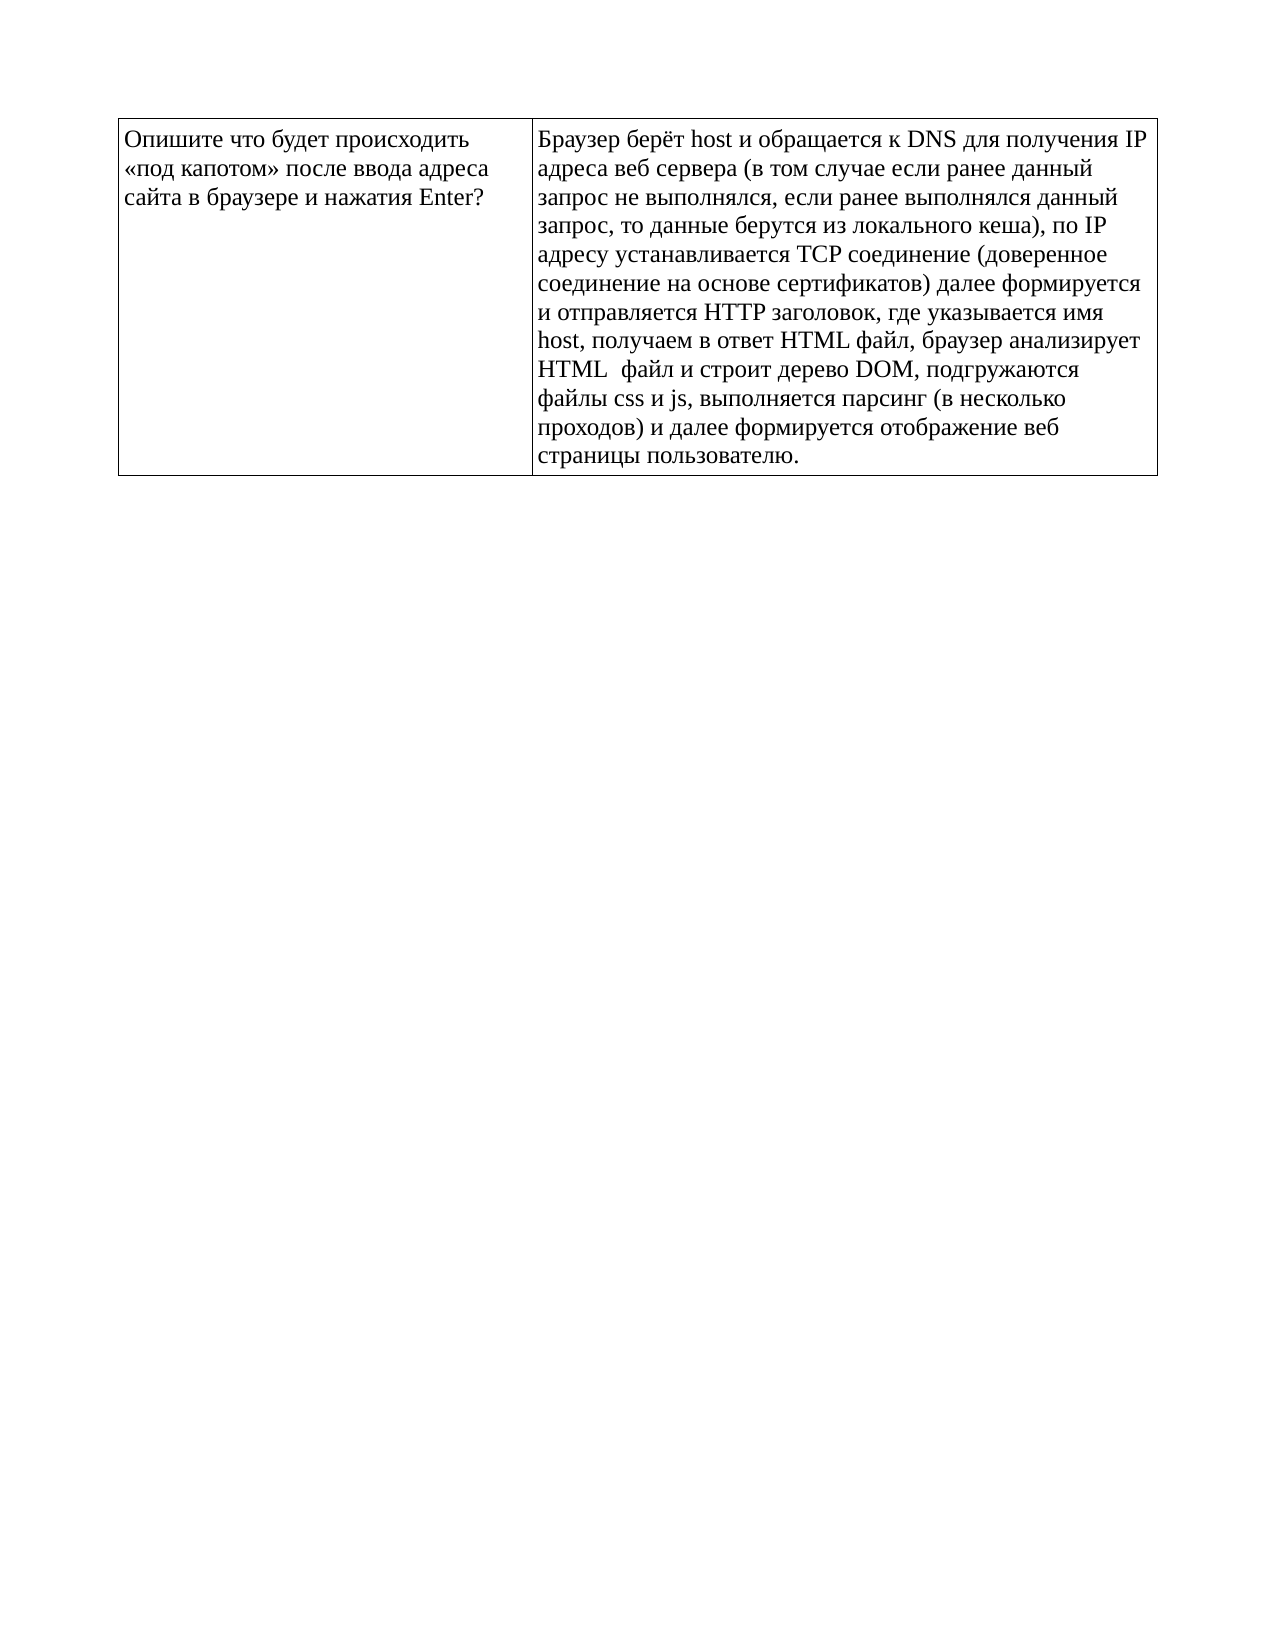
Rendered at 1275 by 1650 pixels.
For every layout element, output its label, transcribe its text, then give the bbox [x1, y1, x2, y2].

table_cell Браузер берёт host и обращается к DNS для получения IP адреса веб сервера (в том случае если ранее данный запрос не выполнялся, если ранее выполнялся данный запрос, то данные берутся из локального кеша), по IP адресу устанавливается TCP соединение (доверенное соединение на основе сертификатов) далее формируется и отправляется HTTP заголовок, где указывается имя host, получаем в ответ HTML файл, браузер анализирует HTML файл и строит дерево DOM, подгружаются файлы css и js, выполняется парсинг (в несколько проходов) и далее формируется отображение веб страницы пользователю. [533, 119, 1157, 475]
table_cell Опишите что будет происходить «под капотом» после ввода адреса сайта в браузере и нажатия Enter? [119, 119, 532, 475]
